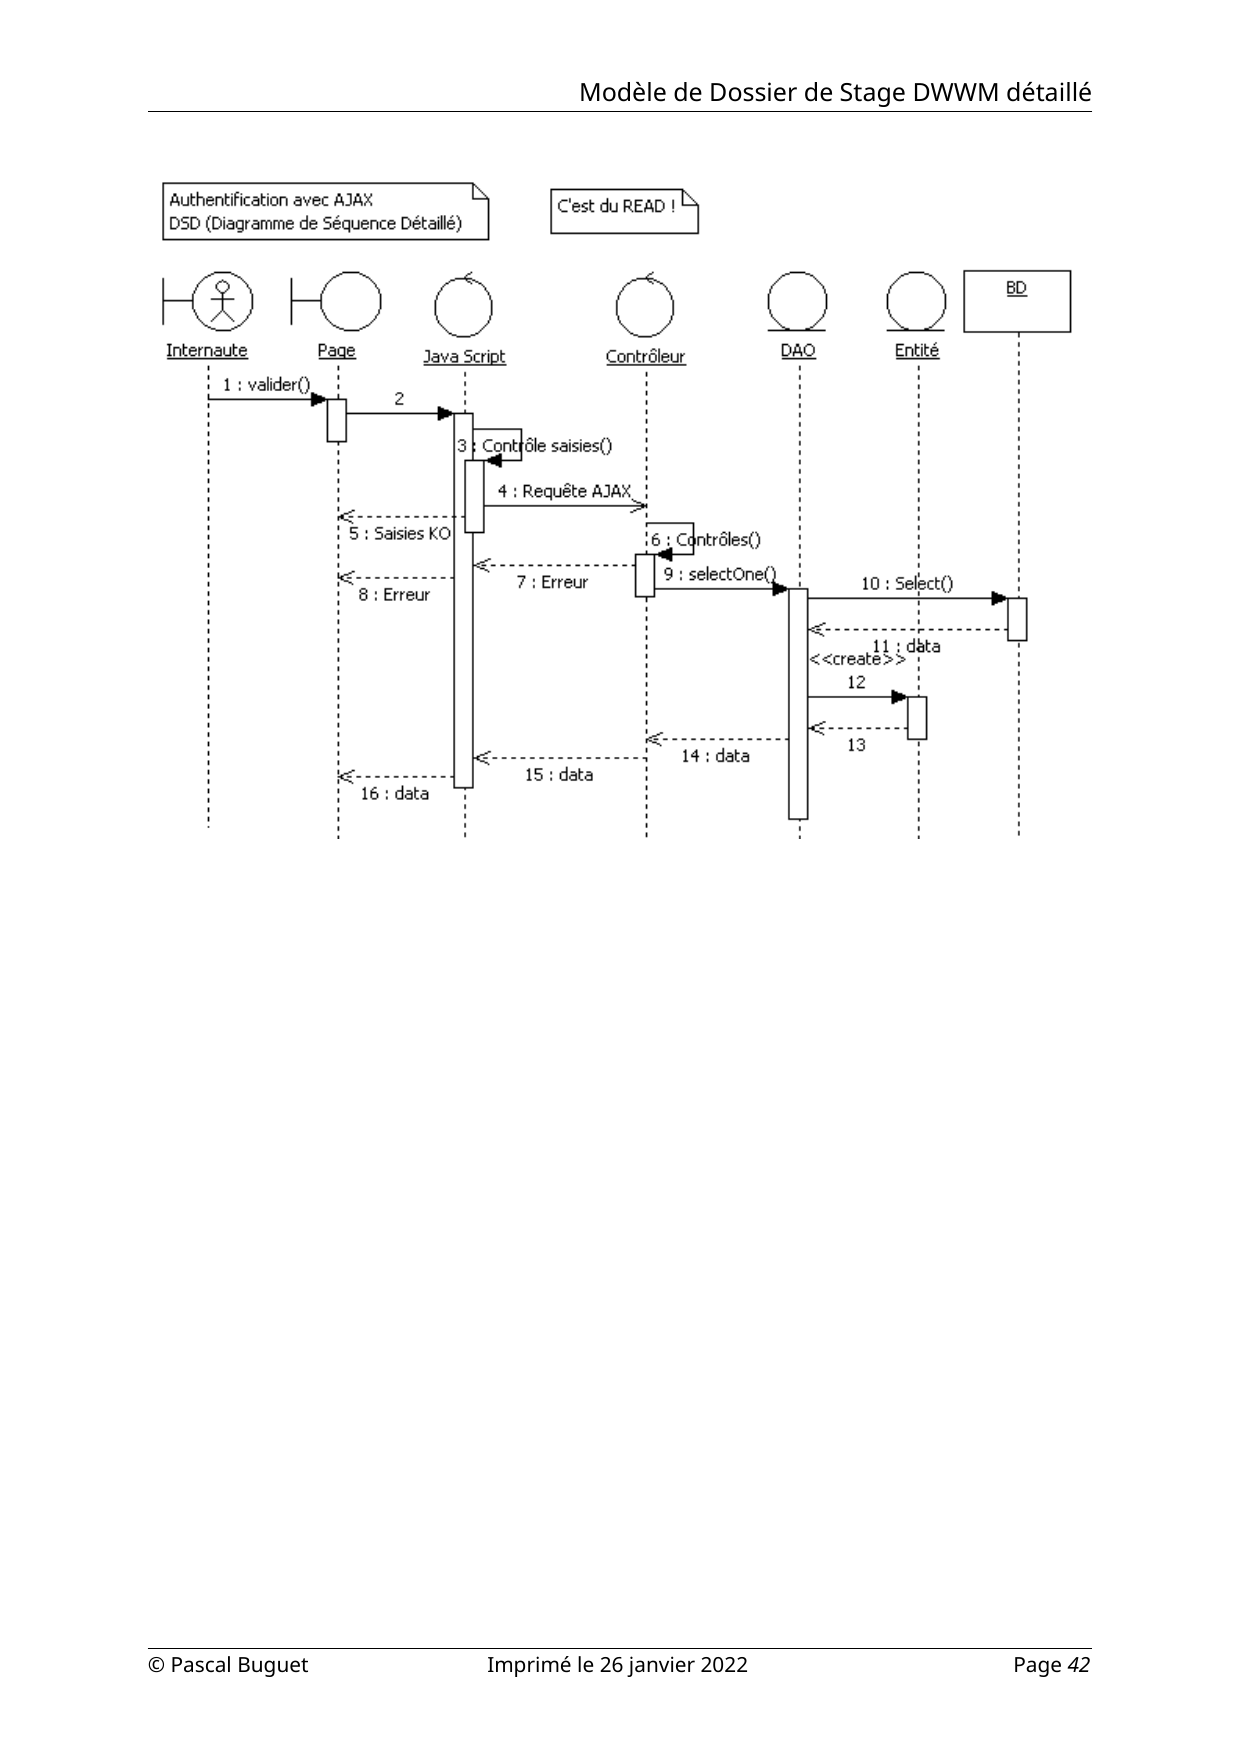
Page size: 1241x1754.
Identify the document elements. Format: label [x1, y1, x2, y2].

picture [147, 178, 1081, 839]
